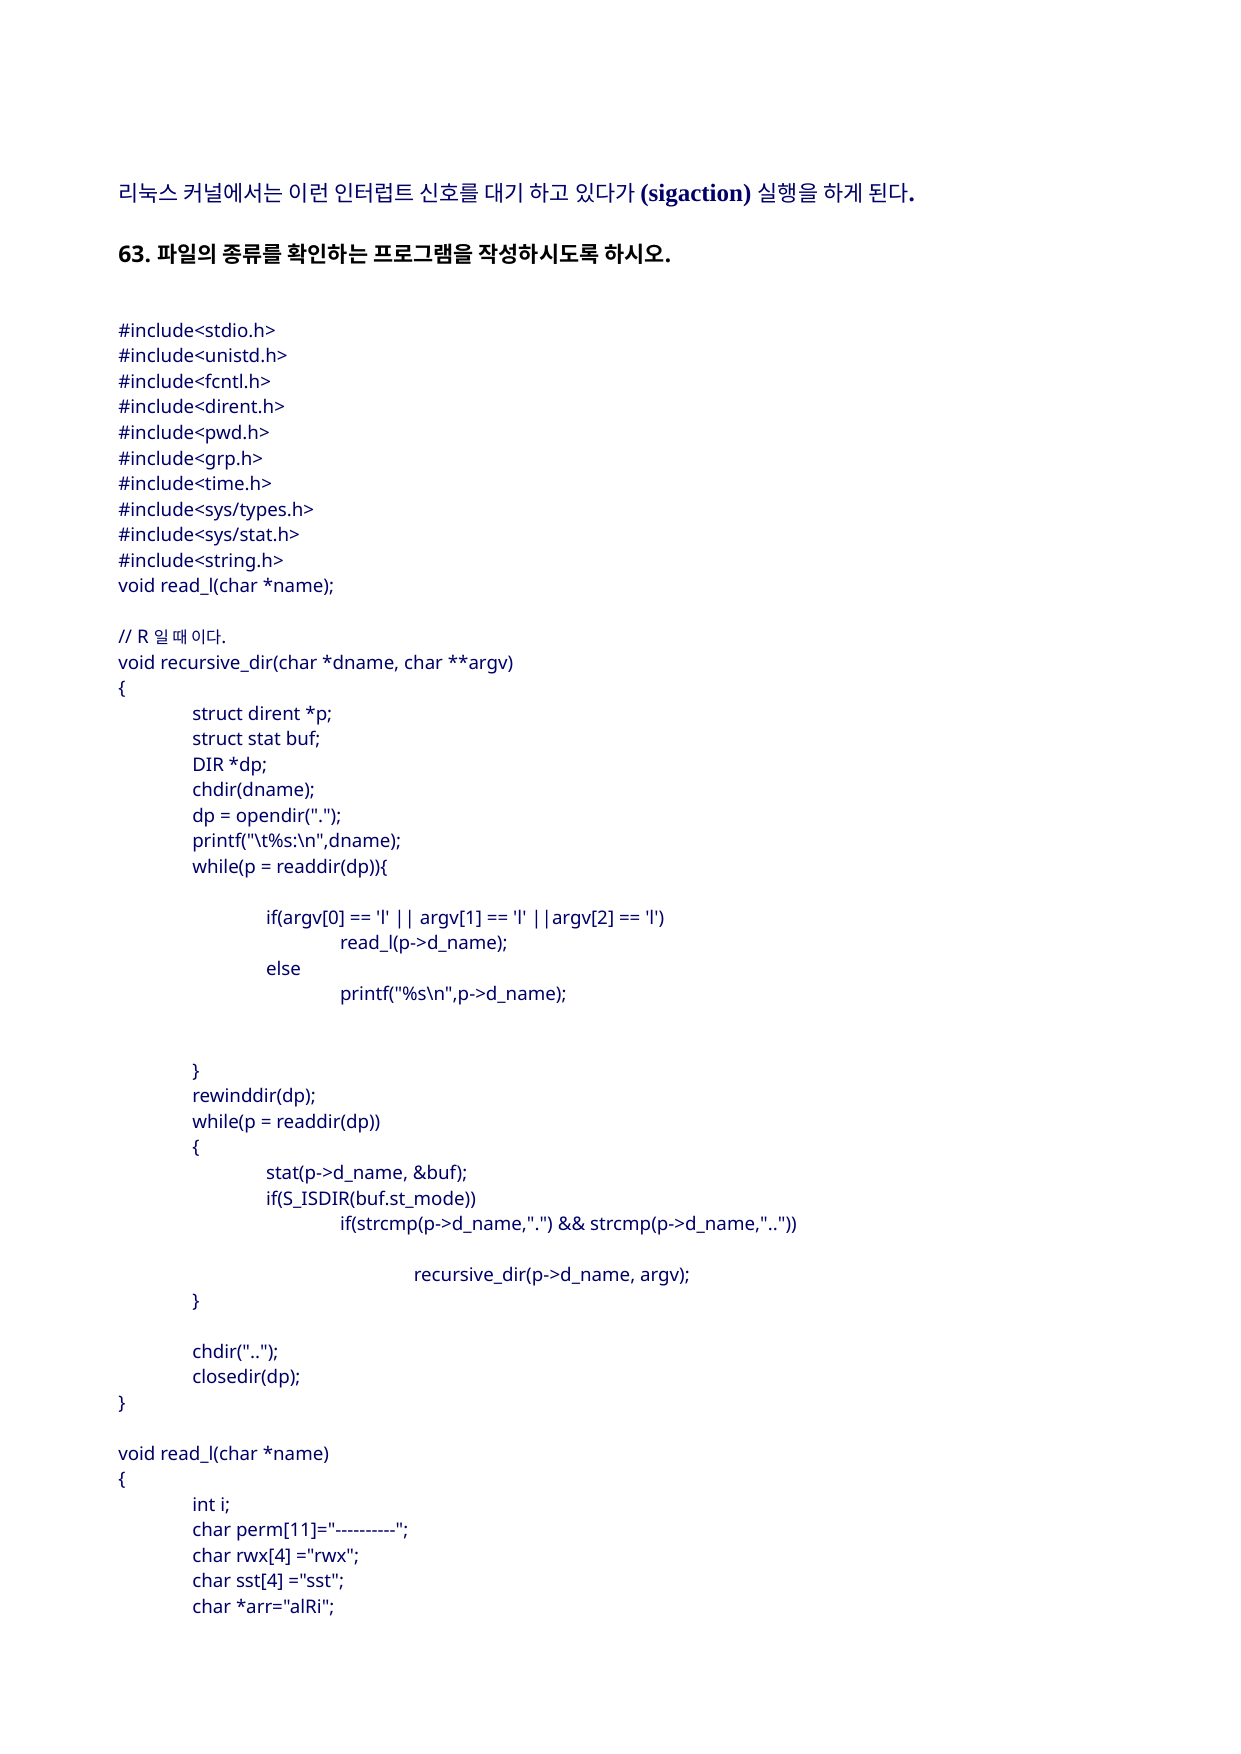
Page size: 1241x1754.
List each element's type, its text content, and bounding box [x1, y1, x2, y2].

text printf("\t%s:\n",dname); [118, 828, 1122, 853]
text 리눅스 커널에서는 이런 인터럽트 신호를 대기 하고 있다가 (sigaction) 실행을 하게 된다. [118, 176, 1122, 208]
text int i; [118, 1491, 1122, 1517]
text if(argv[0] == 'l' || argv[1] == 'l' ||argv[2] == 'l') [118, 904, 1122, 930]
text #include<time.h> [118, 470, 1122, 496]
text chdir(dname); [118, 777, 1122, 802]
text rewinddir(dp); [118, 1083, 1122, 1108]
text void recursive_dir(char *dname, char **argv) [118, 649, 1122, 674]
text { [118, 1134, 1122, 1159]
text } [118, 1057, 1122, 1083]
text #include<unistd.h> [118, 343, 1122, 368]
text recursive_dir(p->d_name, argv); [118, 1261, 1122, 1287]
text { [118, 674, 1122, 700]
text printf("%s\n",p->d_name); [118, 981, 1122, 1006]
text while(p = readdir(dp)) [118, 1108, 1122, 1134]
text #include<sys/types.h> [118, 496, 1122, 521]
text char rwx[4] ="rwx"; [118, 1542, 1122, 1568]
text #include<sys/stat.h> [118, 521, 1122, 547]
text // R 일 때 이다. [118, 623, 1122, 649]
text stat(p->d_name, &buf); [118, 1159, 1122, 1185]
text struct stat buf; [118, 726, 1122, 751]
text #include<string.h> [118, 547, 1122, 572]
text while(p = readdir(dp)){ [118, 853, 1122, 879]
text if(S_ISDIR(buf.st_mode)) [118, 1185, 1122, 1210]
text read_l(p->d_name); [118, 930, 1122, 955]
text void read_l(char *name); [118, 572, 1122, 598]
text dp = opendir("."); [118, 802, 1122, 828]
text #include<fcntl.h> [118, 368, 1122, 394]
text else [118, 955, 1122, 981]
text DIR *dp; [118, 751, 1122, 777]
text #include<pwd.h> [118, 419, 1122, 445]
text closedir(dp); [118, 1363, 1122, 1389]
text void read_l(char *name) [118, 1440, 1122, 1466]
text #include<stdio.h> [118, 317, 1122, 343]
text char perm[11]="----------"; [118, 1517, 1122, 1542]
text if(strcmp(p->d_name,".") && strcmp(p->d_name,"..")) [118, 1210, 1122, 1236]
text #include<dirent.h> [118, 394, 1122, 419]
text } [118, 1287, 1122, 1312]
text char sst[4] ="sst"; [118, 1568, 1122, 1593]
text #include<grp.h> [118, 445, 1122, 470]
text struct dirent *p; [118, 700, 1122, 726]
text 63. 파일의 종류를 확인하는 프로그램을 작성하시도록 하시오. [118, 237, 1122, 269]
text { [118, 1466, 1122, 1491]
text char *arr="alRi"; [118, 1593, 1122, 1619]
text chdir(".."); [118, 1338, 1122, 1363]
text } [118, 1389, 1122, 1414]
